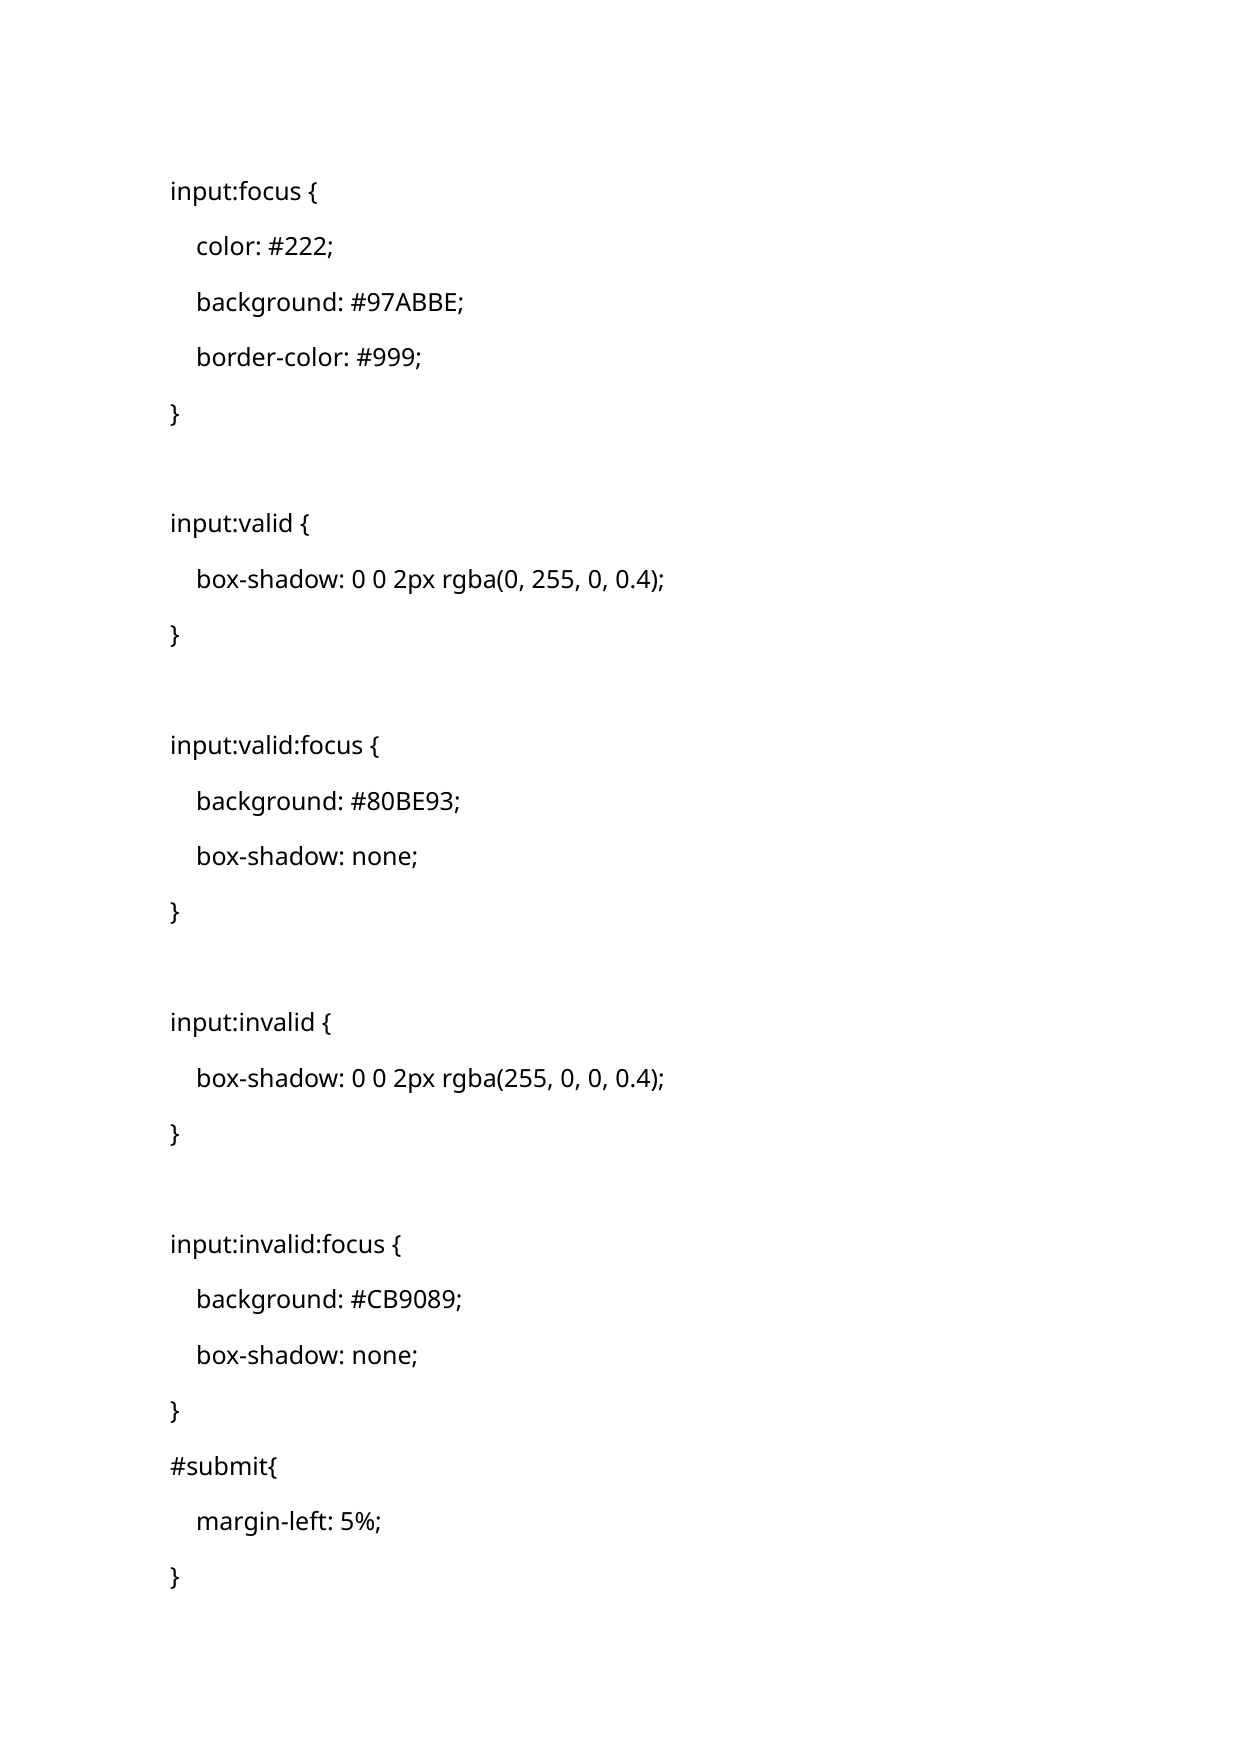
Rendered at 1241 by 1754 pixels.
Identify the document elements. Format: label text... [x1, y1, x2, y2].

text box-shadow: 0 0 2px rgba(0, 255, 0, 0.4); [118, 561, 1122, 596]
text margin-left: 5%; [118, 1503, 1122, 1538]
text box-shadow: none; [118, 838, 1122, 873]
text input:invalid:focus { [118, 1226, 1122, 1261]
text } [118, 395, 1122, 429]
text } [118, 617, 1122, 651]
text } [118, 1116, 1122, 1150]
text border-color: #999; [118, 340, 1122, 374]
text background: #97ABBE; [118, 284, 1122, 318]
text box-shadow: 0 0 2px rgba(255, 0, 0, 0.4); [118, 1060, 1122, 1094]
text input:valid:focus { [118, 728, 1122, 762]
text color: #222; [118, 229, 1122, 263]
text input:focus { [118, 173, 1122, 208]
text } [118, 894, 1122, 928]
text #submit{ [118, 1448, 1122, 1482]
text input:valid { [118, 506, 1122, 540]
text input:invalid { [118, 1005, 1122, 1039]
text } [118, 1393, 1122, 1427]
text box-shadow: none; [118, 1337, 1122, 1371]
text background: #80BE93; [118, 783, 1122, 817]
text background: #CB9089; [118, 1282, 1122, 1316]
text } [118, 1559, 1122, 1593]
